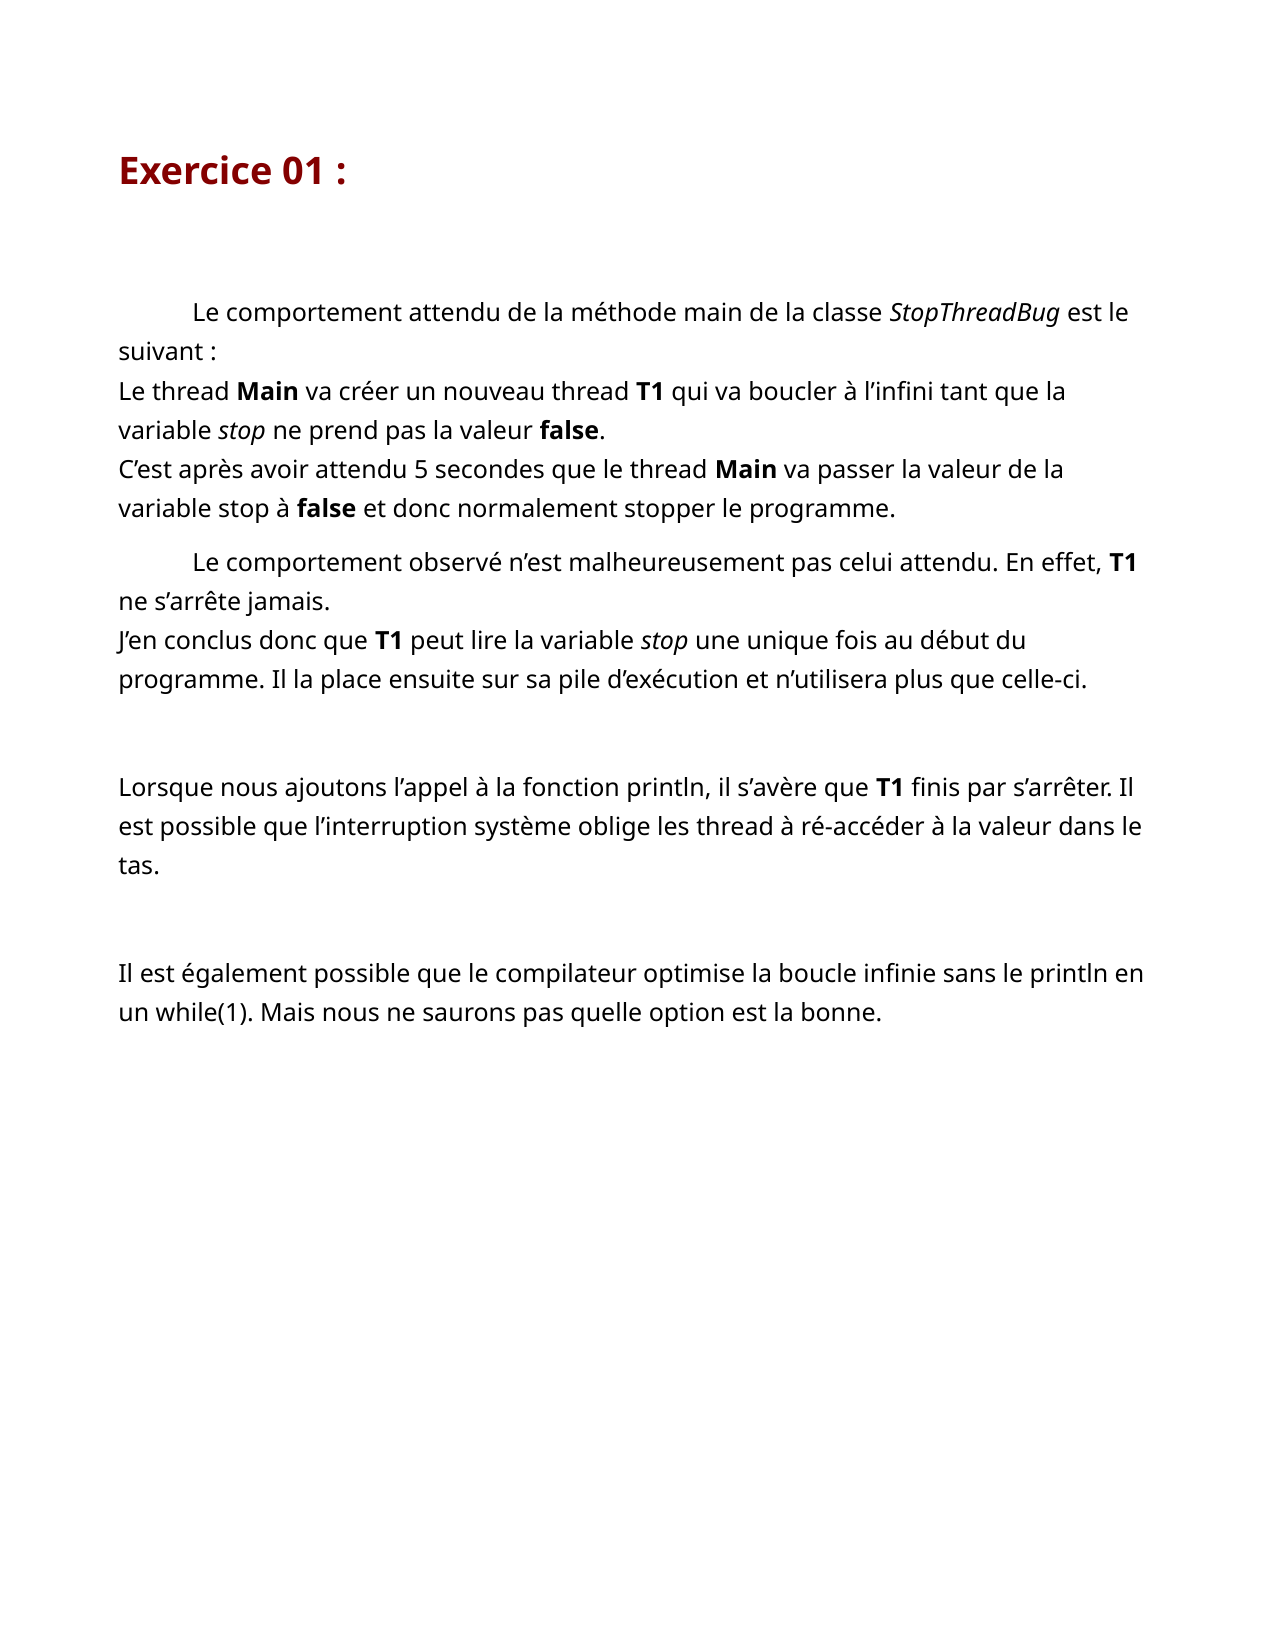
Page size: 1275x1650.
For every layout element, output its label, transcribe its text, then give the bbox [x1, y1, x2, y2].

subtitle Exercice 01 : [118, 144, 1157, 195]
text Le comportement observé n’est malheureusement pas celui attendu. En effet, T1 ne s’arrête jamais. J’en conclus donc que T1 peut lire la variable stop une unique fois au début du programme. Il la place ensuite sur sa pile d’exécution et n’utilisera plus que celle-ci. [118, 544, 1157, 696]
text Il est également possible que le compilateur optimise la boucle infinie sans le println en un while(1). Mais nous ne saurons pas quelle option est la bonne. [118, 955, 1157, 1028]
text Lorsque nous ajoutons l’appel à la fonction println, il s’avère que T1 finis par s’arrêter. Il est possible que l’interruption système oblige les thread à ré-accéder à la valeur dans le tas. [118, 769, 1157, 882]
text Le comportement attendu de la méthode main de la classe StopThreadBug est le suivant : Le thread Main va créer un nouveau thread T1 qui va boucler à l’infini tant que la variable stop ne prend pas la valeur false. C’est après avoir attendu 5 secondes que le thread Main va passer la valeur de la variable stop à false et donc normalement stopper le programme. [118, 295, 1157, 525]
